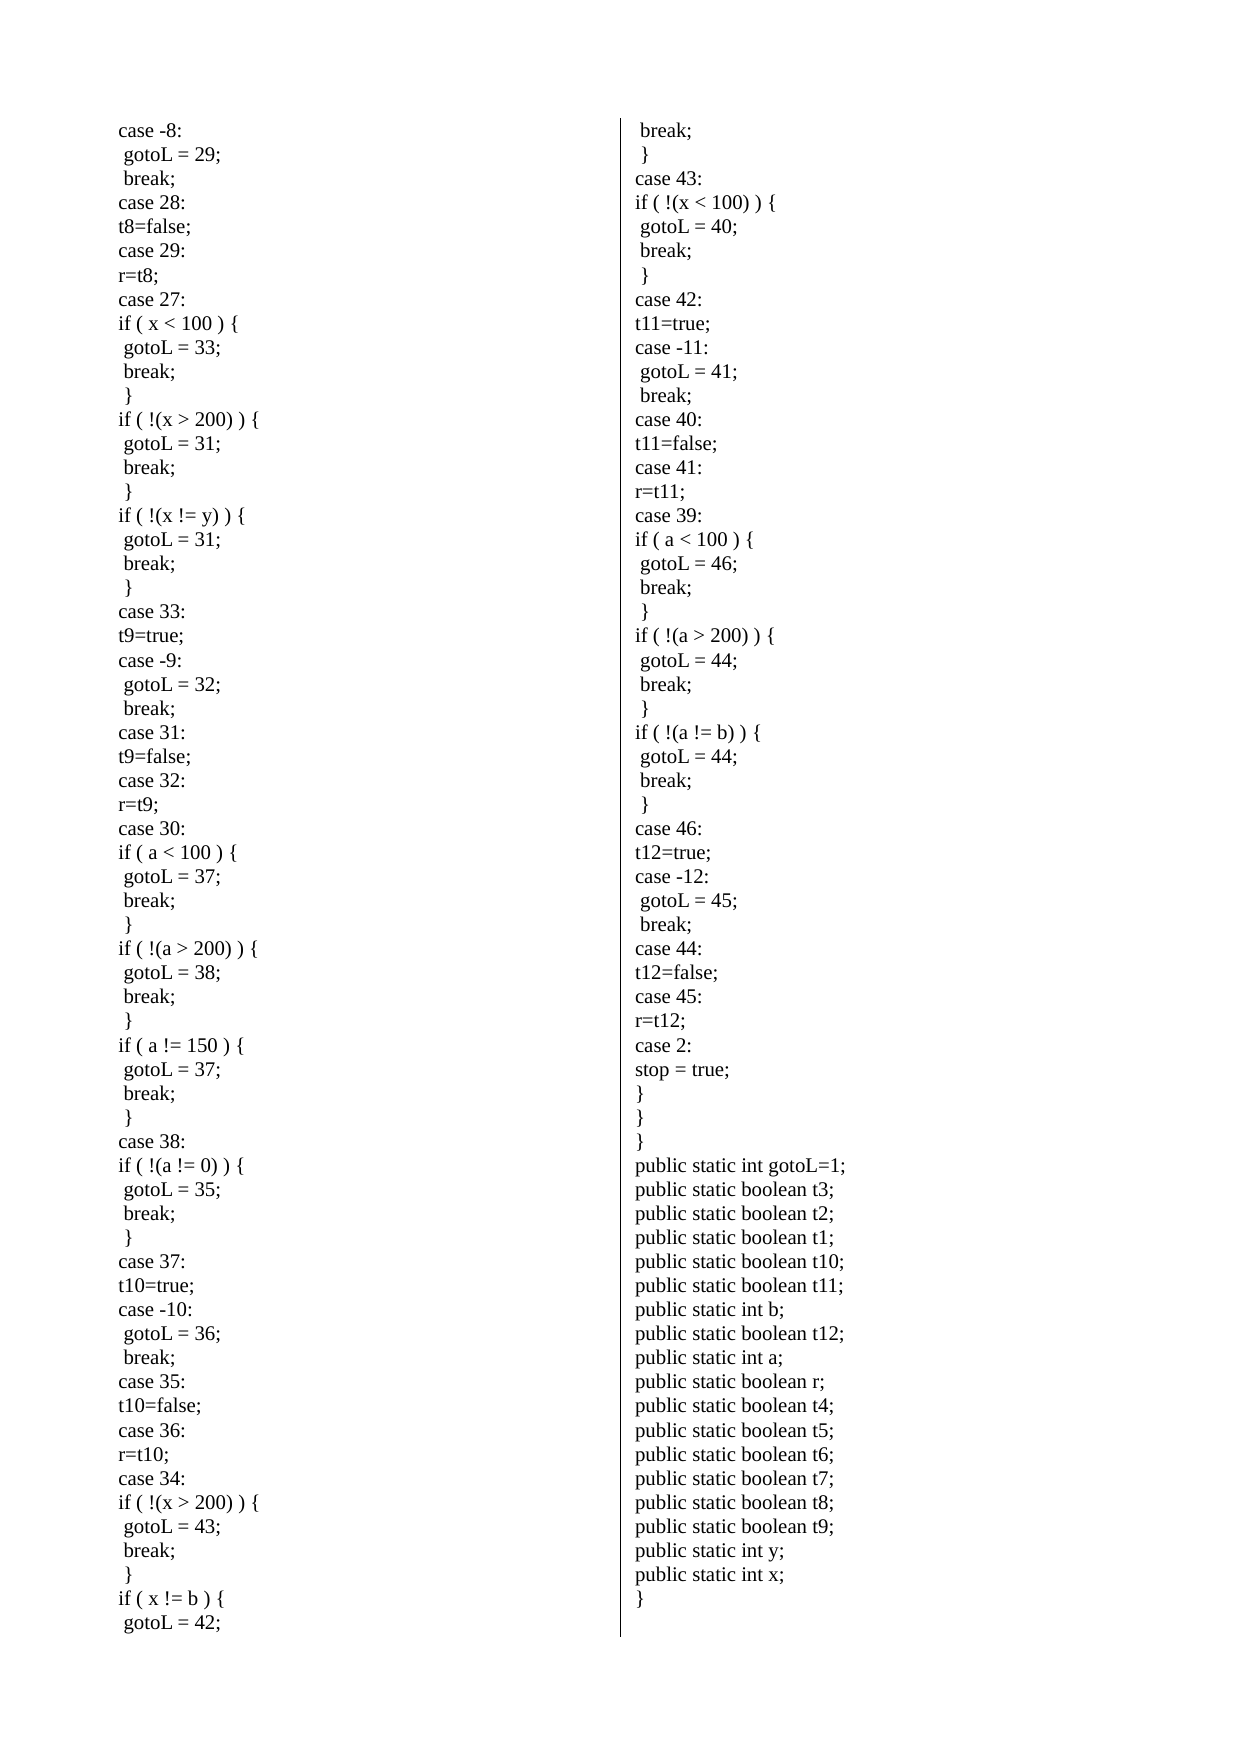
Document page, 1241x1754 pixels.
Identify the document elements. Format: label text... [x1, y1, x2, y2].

text case 35: [118, 1369, 605, 1393]
text case 42: [635, 287, 1122, 311]
text t12=true; [635, 840, 1122, 864]
text case 37: [118, 1249, 605, 1273]
text } [118, 1105, 605, 1129]
text t10=true; [118, 1273, 605, 1297]
text if ( !(x != y) ) { [118, 503, 605, 527]
text break; [118, 1345, 605, 1369]
text break; [118, 551, 605, 575]
text if ( !(x > 200) ) { [118, 1490, 605, 1514]
text gotoL = 41; [635, 359, 1122, 383]
text t12=false; [635, 960, 1122, 984]
text } [635, 696, 1122, 720]
text } [118, 575, 605, 599]
text } [635, 599, 1122, 623]
text break; [635, 672, 1122, 696]
text case 28: [118, 190, 605, 214]
text gotoL = 46; [635, 551, 1122, 575]
text if ( a != 150 ) { [118, 1032, 605, 1057]
text public static boolean t4; [635, 1393, 1122, 1417]
text case -9: [118, 647, 605, 672]
text case -11: [635, 335, 1122, 359]
text break; [635, 238, 1122, 262]
text } [635, 1081, 1122, 1105]
text gotoL = 43; [118, 1514, 605, 1538]
text gotoL = 42; [118, 1610, 605, 1634]
text t9=true; [118, 623, 605, 647]
text public static boolean t3; [635, 1177, 1122, 1201]
text case -10: [118, 1297, 605, 1321]
text } [635, 1586, 1122, 1610]
text public static boolean t6; [635, 1442, 1122, 1466]
text public static int gotoL=1; [635, 1153, 1122, 1177]
text } [118, 1008, 605, 1032]
text if ( !(a > 200) ) { [635, 623, 1122, 647]
text break; [118, 1081, 605, 1105]
text break; [118, 166, 605, 190]
text case 41: [635, 455, 1122, 479]
text break; [118, 888, 605, 912]
text case 30: [118, 816, 605, 840]
text } [635, 1105, 1122, 1129]
text break; [635, 575, 1122, 599]
text r=t9; [118, 792, 605, 816]
text } [118, 1225, 605, 1249]
text gotoL = 44; [635, 744, 1122, 768]
text case 36: [118, 1417, 605, 1442]
text case 27: [118, 287, 605, 311]
text gotoL = 44; [635, 647, 1122, 672]
text t9=false; [118, 744, 605, 768]
text case 32: [118, 768, 605, 792]
text gotoL = 29; [118, 142, 605, 166]
text gotoL = 38; [118, 960, 605, 984]
text case -8: [118, 118, 605, 142]
text public static int y; [635, 1538, 1122, 1562]
text case 2: [635, 1032, 1122, 1057]
text case 31: [118, 720, 605, 744]
text break; [118, 696, 605, 720]
text gotoL = 40; [635, 214, 1122, 238]
text public static boolean t8; [635, 1490, 1122, 1514]
text if ( !(x < 100) ) { [635, 190, 1122, 214]
text t8=false; [118, 214, 605, 238]
text if ( !(a != b) ) { [635, 720, 1122, 744]
text } [635, 1129, 1122, 1153]
text public static boolean t9; [635, 1514, 1122, 1538]
text public static int a; [635, 1345, 1122, 1369]
text break; [118, 1201, 605, 1225]
text t10=false; [118, 1393, 605, 1417]
text case -12: [635, 864, 1122, 888]
text public static boolean t11; [635, 1273, 1122, 1297]
text } [635, 262, 1122, 287]
text public static boolean t12; [635, 1321, 1122, 1345]
text } [118, 1562, 605, 1586]
text break; [118, 984, 605, 1008]
text } [635, 142, 1122, 166]
text t11=true; [635, 311, 1122, 335]
text if ( !(x > 200) ) { [118, 407, 605, 431]
text break; [635, 383, 1122, 407]
text break; [118, 455, 605, 479]
text break; [118, 1538, 605, 1562]
text } [118, 383, 605, 407]
text gotoL = 45; [635, 888, 1122, 912]
text case 45: [635, 984, 1122, 1008]
text gotoL = 35; [118, 1177, 605, 1201]
text gotoL = 33; [118, 335, 605, 359]
text r=t8; [118, 262, 605, 287]
text public static boolean t1; [635, 1225, 1122, 1249]
text break; [635, 768, 1122, 792]
text } [118, 912, 605, 936]
text public static boolean t5; [635, 1417, 1122, 1442]
text public static boolean t7; [635, 1466, 1122, 1490]
text case 34: [118, 1466, 605, 1490]
text gotoL = 36; [118, 1321, 605, 1345]
text if ( a < 100 ) { [635, 527, 1122, 551]
text gotoL = 32; [118, 672, 605, 696]
text gotoL = 37; [118, 1057, 605, 1081]
text if ( !(a > 200) ) { [118, 936, 605, 960]
text gotoL = 37; [118, 864, 605, 888]
text t11=false; [635, 431, 1122, 455]
text case 43: [635, 166, 1122, 190]
text public static int b; [635, 1297, 1122, 1321]
text } [118, 479, 605, 503]
text if ( !(a != 0) ) { [118, 1153, 605, 1177]
text case 33: [118, 599, 605, 623]
text break; [635, 118, 1122, 142]
text case 46: [635, 816, 1122, 840]
text public static boolean t2; [635, 1201, 1122, 1225]
text public static boolean r; [635, 1369, 1122, 1393]
text r=t11; [635, 479, 1122, 503]
text } [635, 792, 1122, 816]
text case 39: [635, 503, 1122, 527]
text break; [118, 359, 605, 383]
text case 44: [635, 936, 1122, 960]
text if ( a < 100 ) { [118, 840, 605, 864]
text case 29: [118, 238, 605, 262]
text r=t12; [635, 1008, 1122, 1032]
text public static boolean t10; [635, 1249, 1122, 1273]
text break; [635, 912, 1122, 936]
text stop = true; [635, 1057, 1122, 1081]
text gotoL = 31; [118, 431, 605, 455]
text case 38: [118, 1129, 605, 1153]
text if ( x != b ) { [118, 1586, 605, 1610]
text r=t10; [118, 1442, 605, 1466]
text case 40: [635, 407, 1122, 431]
text gotoL = 31; [118, 527, 605, 551]
text public static int x; [635, 1562, 1122, 1586]
text if ( x < 100 ) { [118, 311, 605, 335]
